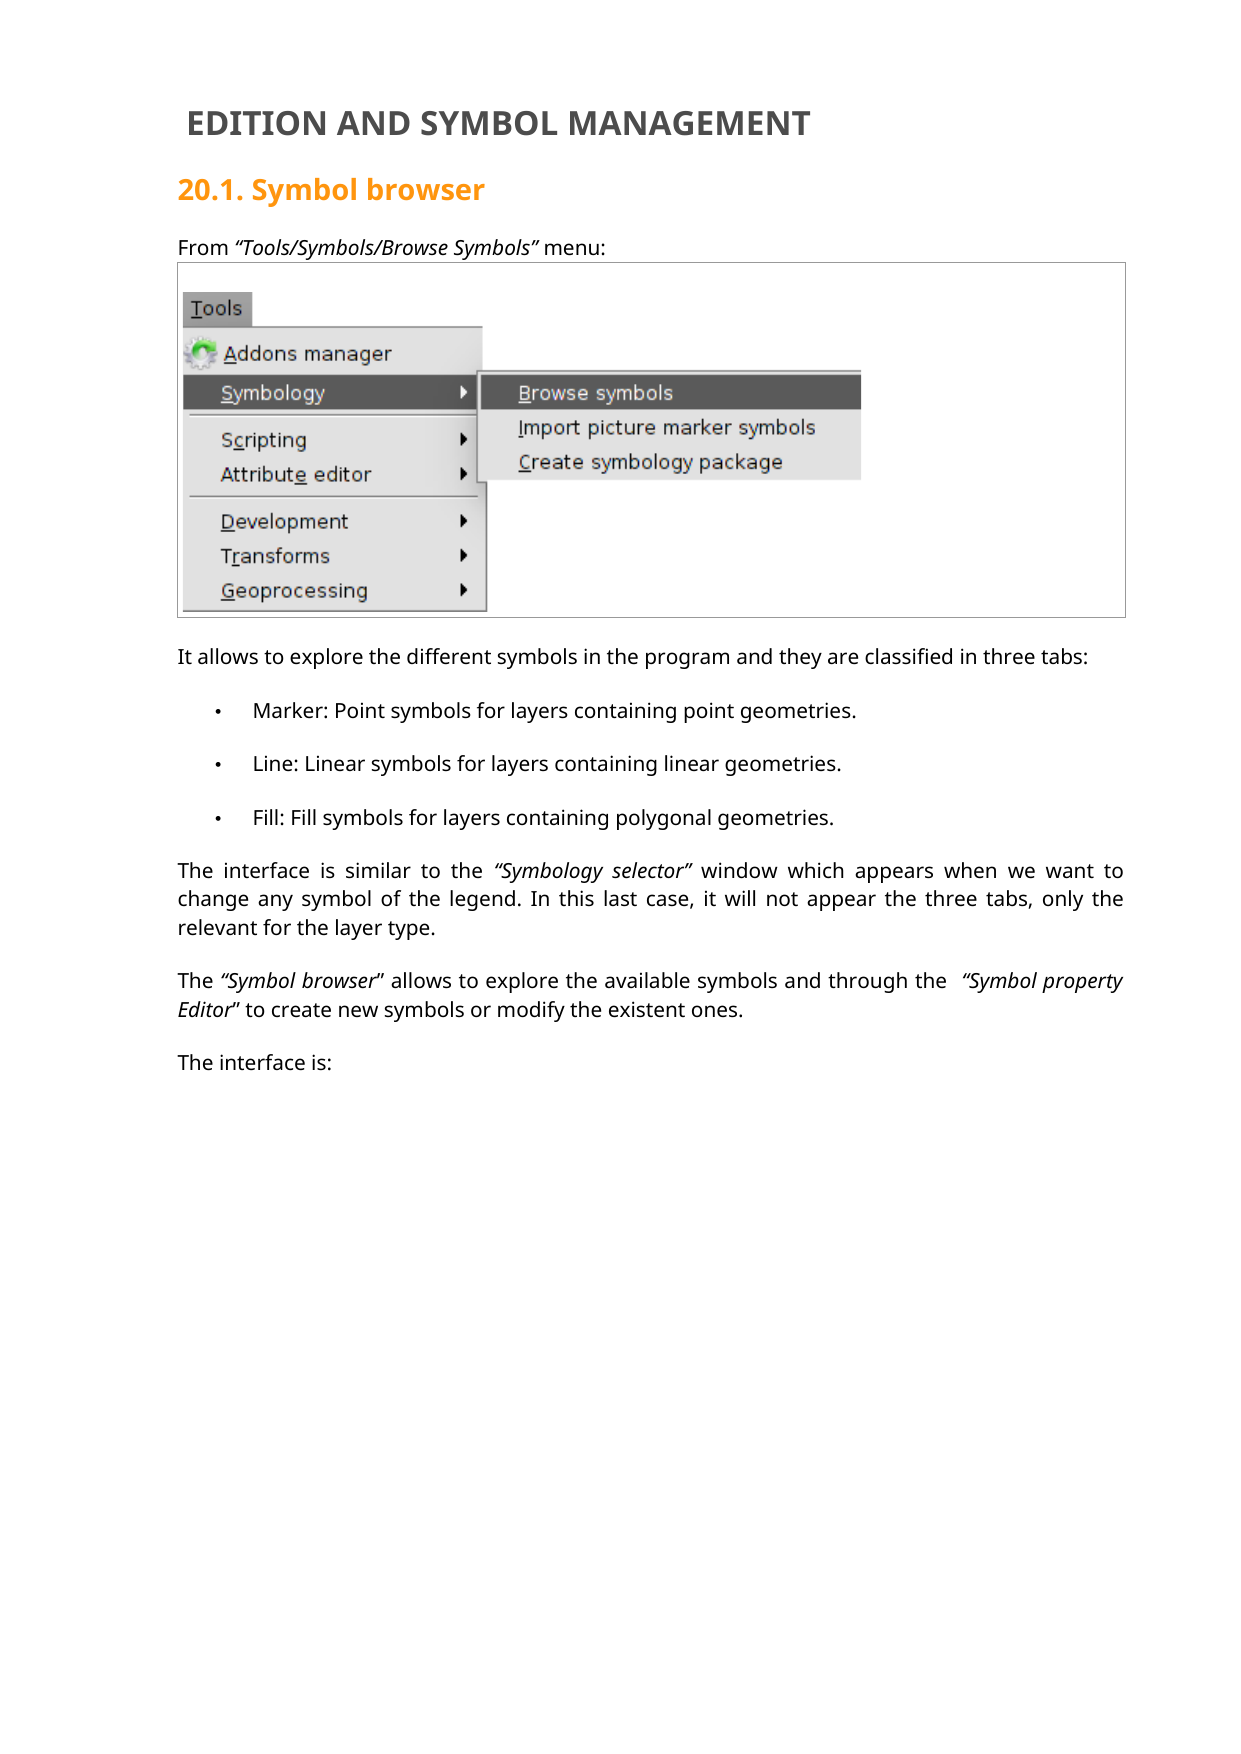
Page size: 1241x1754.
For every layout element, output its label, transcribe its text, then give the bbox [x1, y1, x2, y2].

text The interface is similar to the “Symbology selector” window which appears when we want to change any symbol of the legend. In this last case, it will not appear the three tabs, only the relevant for the layer type. [177, 856, 1125, 941]
text From “Tools/Symbols/Browse Symbols” menu: [177, 233, 1125, 262]
list Fill: Fill symbols for layers containing polygonal geometries. [215, 803, 1125, 831]
list Marker: Point symbols for layers containing point geometries. [215, 696, 1125, 724]
picture [182, 292, 862, 612]
text The “Symbol browser” allows to explore the available symbols and through the “Symbol property Editor” to create new symbols or modify the existent ones. [177, 966, 1125, 1023]
subtitle Edition and symbol management [177, 100, 1125, 145]
text It allows to explore the different symbols in the program and they are classified in three tabs: [177, 642, 1125, 671]
table_header [178, 263, 1125, 617]
subtitle 20.1. Symbol browser [177, 169, 1125, 208]
list Line: Linear symbols for layers containing linear geometries. [215, 749, 1125, 778]
text The interface is: [177, 1048, 1125, 1077]
